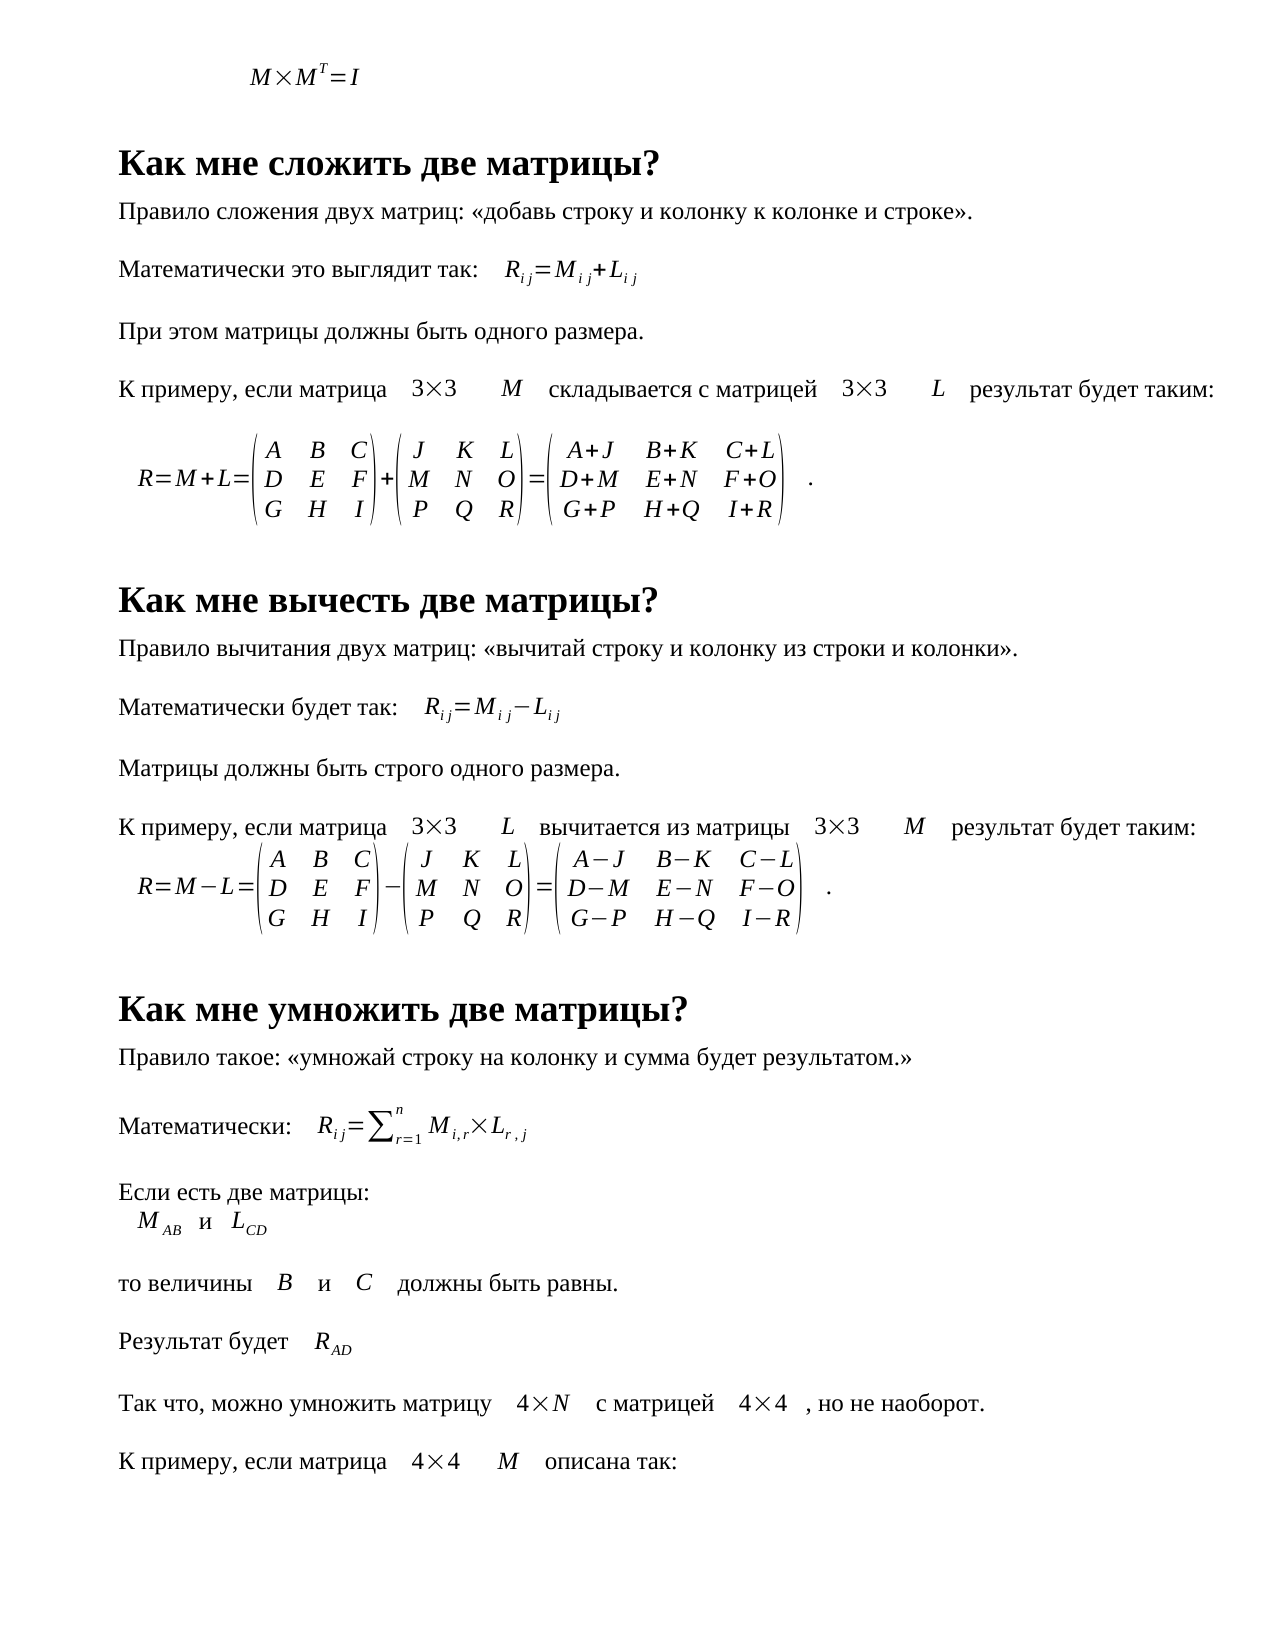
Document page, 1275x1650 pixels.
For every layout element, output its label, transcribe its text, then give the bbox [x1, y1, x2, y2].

text Правило сложения двух матриц: «добавь строку и колонку к колонке и строке». [118, 196, 1216, 225]
text то величины и должны быть равны. [118, 1268, 1216, 1297]
text Математически это выглядит так: [118, 254, 1216, 287]
text Так что, можно умножить матрицу с матрицей , но не наоборот. [118, 1388, 1216, 1417]
text Математически будет так: [118, 692, 1216, 724]
text Математически: [118, 1101, 1216, 1148]
subtitle Как мне сложить две матрицы? [118, 141, 1216, 184]
text К примеру, если матрица описана так: и матрица описана так: [118, 1446, 1216, 1475]
subtitle Как мне умножить две матрицы? [118, 987, 1216, 1030]
text Результат будет [118, 1326, 1216, 1359]
text Матрицы должны быть строго одного размера. [118, 753, 1216, 782]
text При этом матрицы должны быть одного размера. К примеру, если матрица складывается с матрицей результат будет таким: . [118, 316, 1216, 527]
text Если есть две матрицы: и [118, 1177, 1216, 1238]
subtitle Как мне вычесть две матрицы? [118, 578, 1216, 621]
text Правило вычитания двух матриц: «вычитай строку и колонку из строки и колонки». [118, 633, 1216, 662]
text К примеру, если матрица вычитается из матрицы результат будет таким: . [118, 812, 1216, 936]
text Правило такое: «умножай строку на колонку и сумма будет результатом.» [118, 1042, 1216, 1071]
